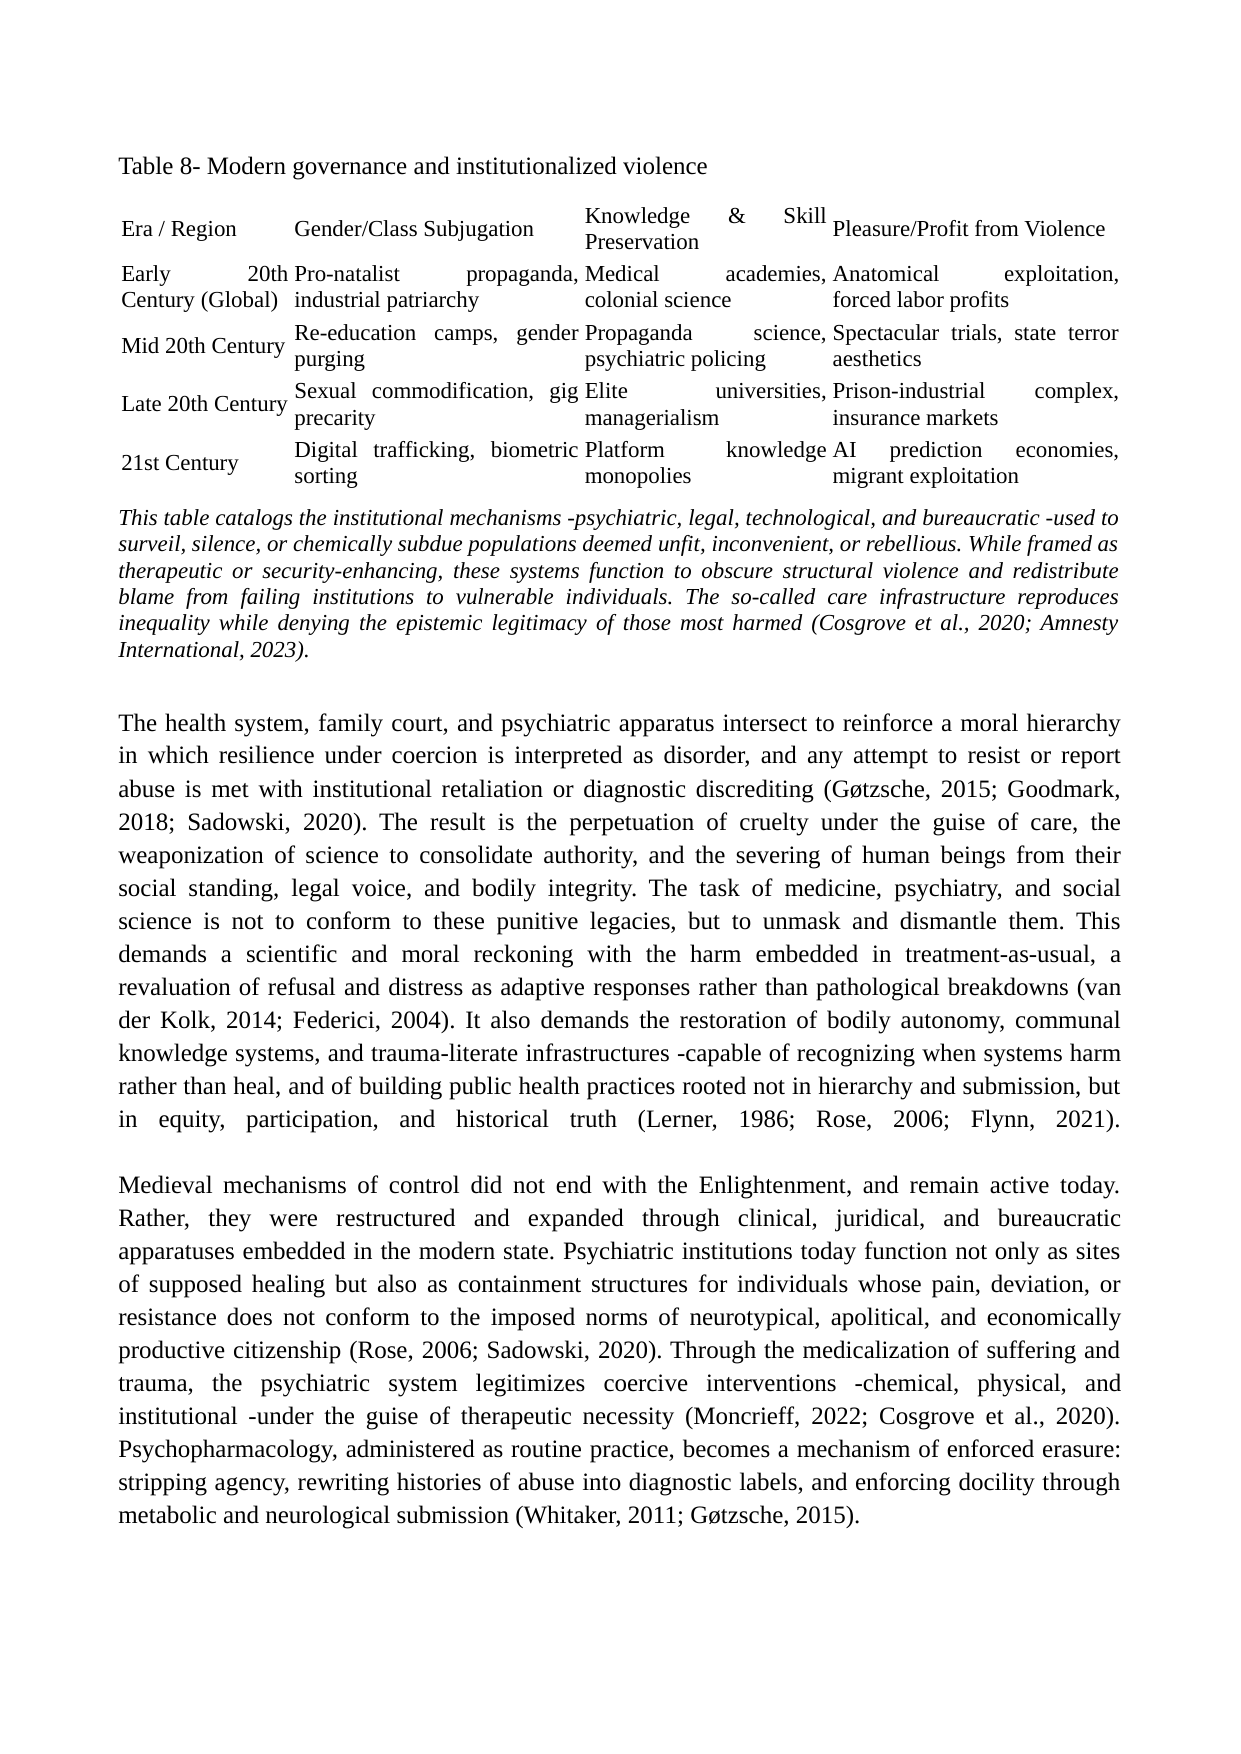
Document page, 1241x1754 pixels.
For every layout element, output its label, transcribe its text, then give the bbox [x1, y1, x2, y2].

table_header Pleasure/Profit from Violence [830, 199, 1122, 257]
table_header Era / Region [118, 199, 291, 257]
table_cell Elite universities, managerialism [582, 374, 829, 433]
table_cell Medical academies, colonial science [582, 257, 829, 316]
table_cell Sexual commodification, gig precarity [291, 374, 582, 433]
table_cell Mid 20th Century [118, 316, 291, 374]
table_cell 21st Century [118, 433, 291, 491]
table_cell Propaganda science, psychiatric policing [582, 316, 829, 374]
table_cell Re-education camps, gender purging [291, 316, 582, 374]
table_header Knowledge & Skill Preservation [582, 199, 829, 257]
table_cell Prison-industrial complex, insurance markets [830, 374, 1122, 433]
table_cell Late 20th Century [118, 374, 291, 433]
text This table catalogs the institutional mechanisms -psychiatric, legal, technological, and bureaucratic -used to surveil, silence, or chemically subdue populations deemed unfit, inconvenient, or rebellious. While framed as therapeutic or security-enhancing, these systems function to obscure structural violence and redistribute blame from failing institutions to vulnerable individuals. The so-called care infrastructure reproduces inequality while denying the epistemic legitimacy of those most harmed (Cosgrove et al., 2020; Amnesty International, 2023). [118, 504, 1122, 662]
table_cell Digital trafficking, biometric sorting [291, 433, 582, 491]
text Table 8- Modern governance and institutionalized violence [118, 118, 1122, 180]
table_cell AI prediction economies, migrant exploitation [830, 433, 1122, 491]
table_cell Platform knowledge monopolies [582, 433, 829, 491]
table_cell Anatomical exploitation, forced labor profits [830, 257, 1122, 316]
table_cell Spectacular trials, state terror aesthetics [830, 316, 1122, 374]
table_cell Early 20th Century (Global) [118, 257, 291, 316]
table_cell Pro-natalist propaganda, industrial patriarchy [291, 257, 582, 316]
text The health system, family court, and psychiatric apparatus intersect to reinforce a moral hierarchy in which resilience under coercion is interpreted as disorder, and any attempt to resist or report abuse is met with institutional retaliation or diagnostic discrediting (Gøtzsche, 2015; Goodmark, 2018; Sadowski, 2020). The result is the perpetuation of cruelty under the guise of care, the weaponization of science to consolidate authority, and the severing of human beings from their social standing, legal voice, and bodily integrity. The task of medicine, psychiatry, and social science is not to conform to these punitive legacies, but to unmask and dismantle them. This demands a scientific and moral reckoning with the harm embedded in treatment-as-usual, a revaluation of refusal and distress as adaptive responses rather than pathological breakdowns (van der Kolk, 2014; Federici, 2004). It also demands the restoration of bodily autonomy, communal knowledge systems, and trauma-literate infrastructures -capable of recognizing when systems harm rather than heal, and of building public health practices rooted not in hierarchy and submission, but in equity, participation, and historical truth (Lerner, 1986; Rose, 2006; Flynn, 2021). Medieval mechanisms of control did not end with the Enlightenment, and remain active today. Rather, they were restructured and expanded through clinical, juridical, and bureaucratic apparatuses embedded in the modern state. Psychiatric institutions today function not only as sites of supposed healing but also as containment structures for individuals whose pain, deviation, or resistance does not conform to the imposed norms of neurotypical, apolitical, and economically productive citizenship (Rose, 2006; Sadowski, 2020). Through the medicalization of suffering and trauma, the psychiatric system legitimizes coercive interventions -chemical, physical, and institutional -under the guise of therapeutic necessity (Moncrieff, 2022; Cosgrove et al., 2020). Psychopharmacology, administered as routine practice, becomes a mechanism of enforced erasure: stripping agency, rewriting histories of abuse into diagnostic labels, and enforcing docility through metabolic and neurological submission (Whitaker, 2011; Gøtzsche, 2015). [118, 674, 1122, 1529]
table_header Gender/Class Subjugation [291, 199, 582, 257]
